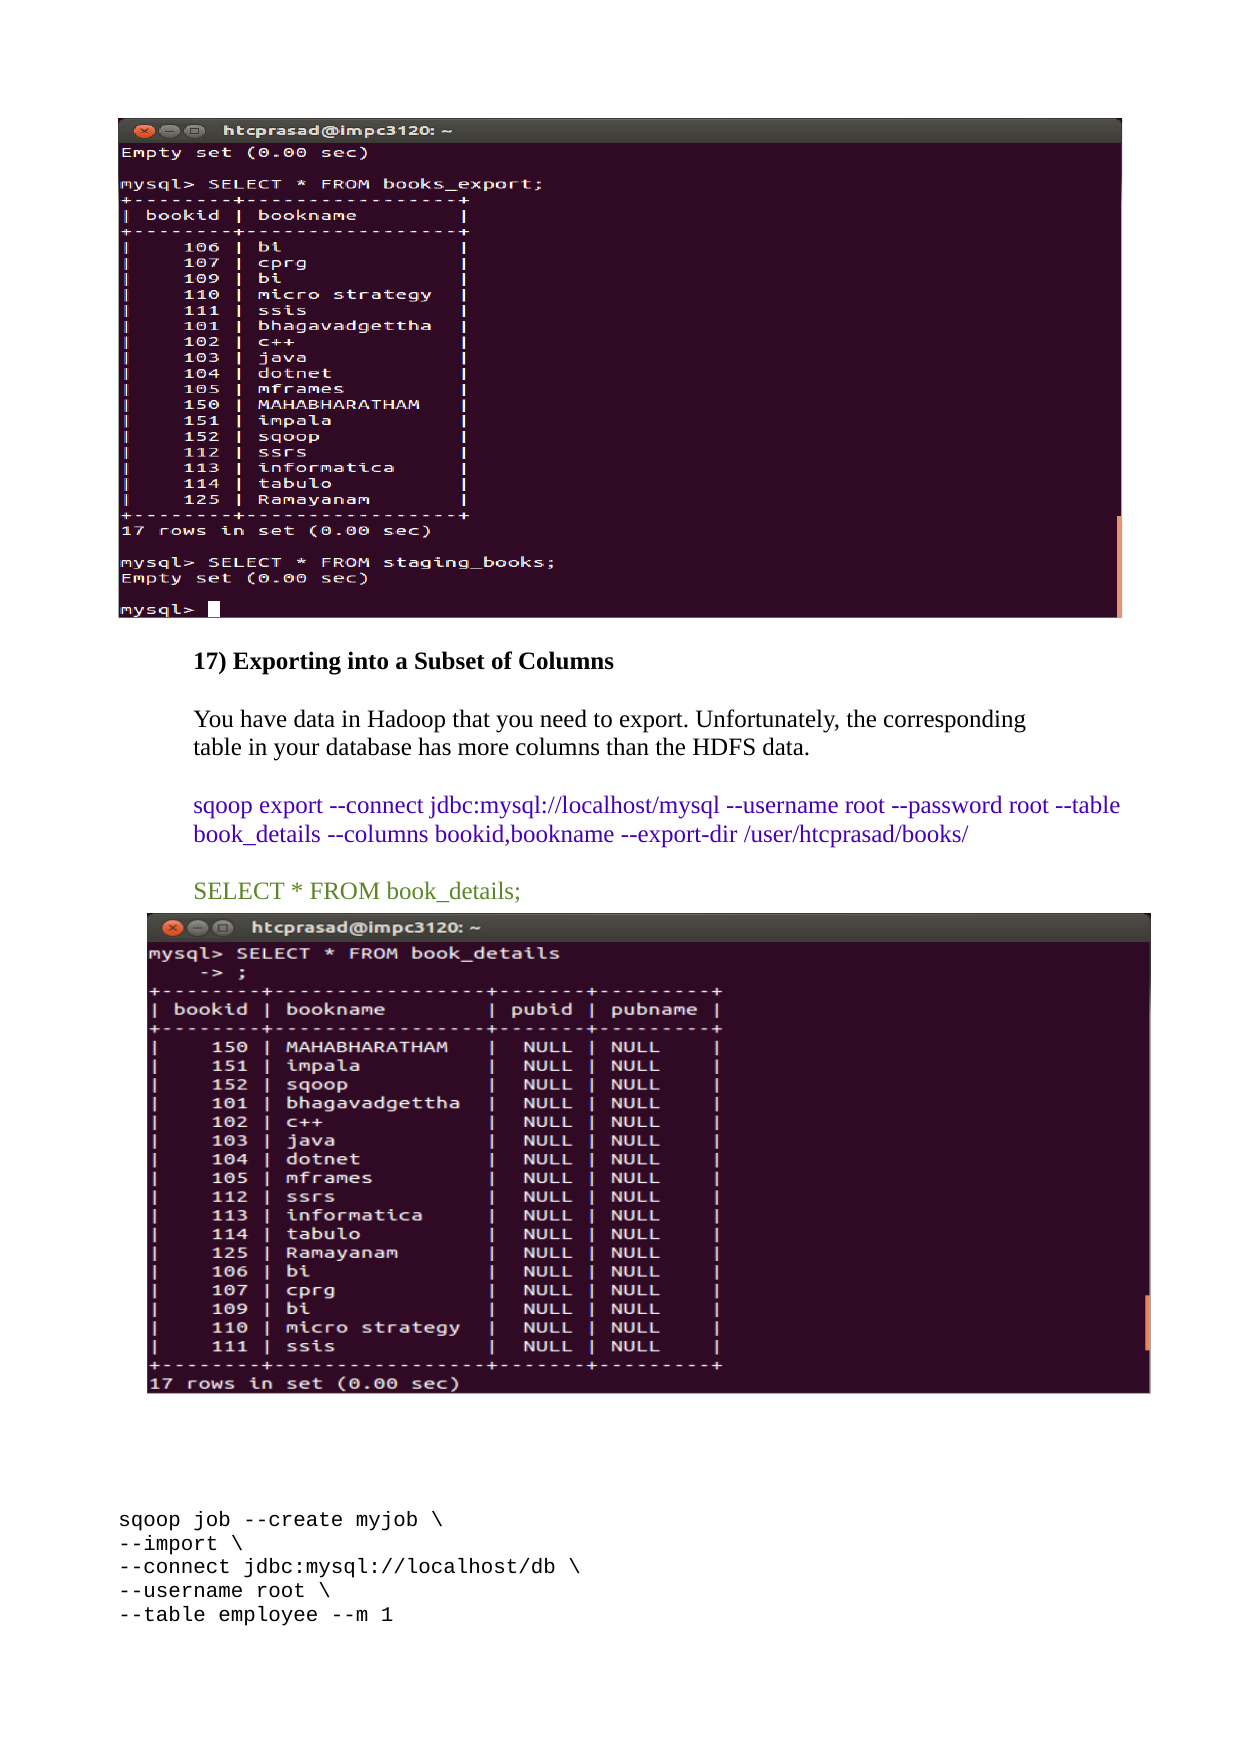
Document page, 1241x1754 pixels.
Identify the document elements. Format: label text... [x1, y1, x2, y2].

text --username root \ [118, 1580, 1122, 1603]
list You have data in Hadoop that you need to export. Unfortunately, the corresponding [156, 704, 1122, 732]
text --table employee --m 1 [118, 1603, 1122, 1627]
list sqoop export --connect jdbc:mysql://localhost/mysql --username root --password root --table book_details --columns bookid,bookname --export-dir /user/htcprasad/books/ [156, 790, 1122, 847]
text --connect jdbc:mysql://localhost/db \ [118, 1556, 1122, 1580]
text --import \ [118, 1533, 1122, 1556]
picture [147, 913, 1151, 1394]
text sqoop job --create myjob \ [118, 1509, 1122, 1533]
list table in your database has more columns than the HDFS data. [156, 732, 1122, 761]
list SELECT * FROM book_details; [156, 876, 1122, 905]
list 17) Exporting into a Subset of Columns [156, 646, 1122, 675]
picture [118, 118, 1123, 618]
